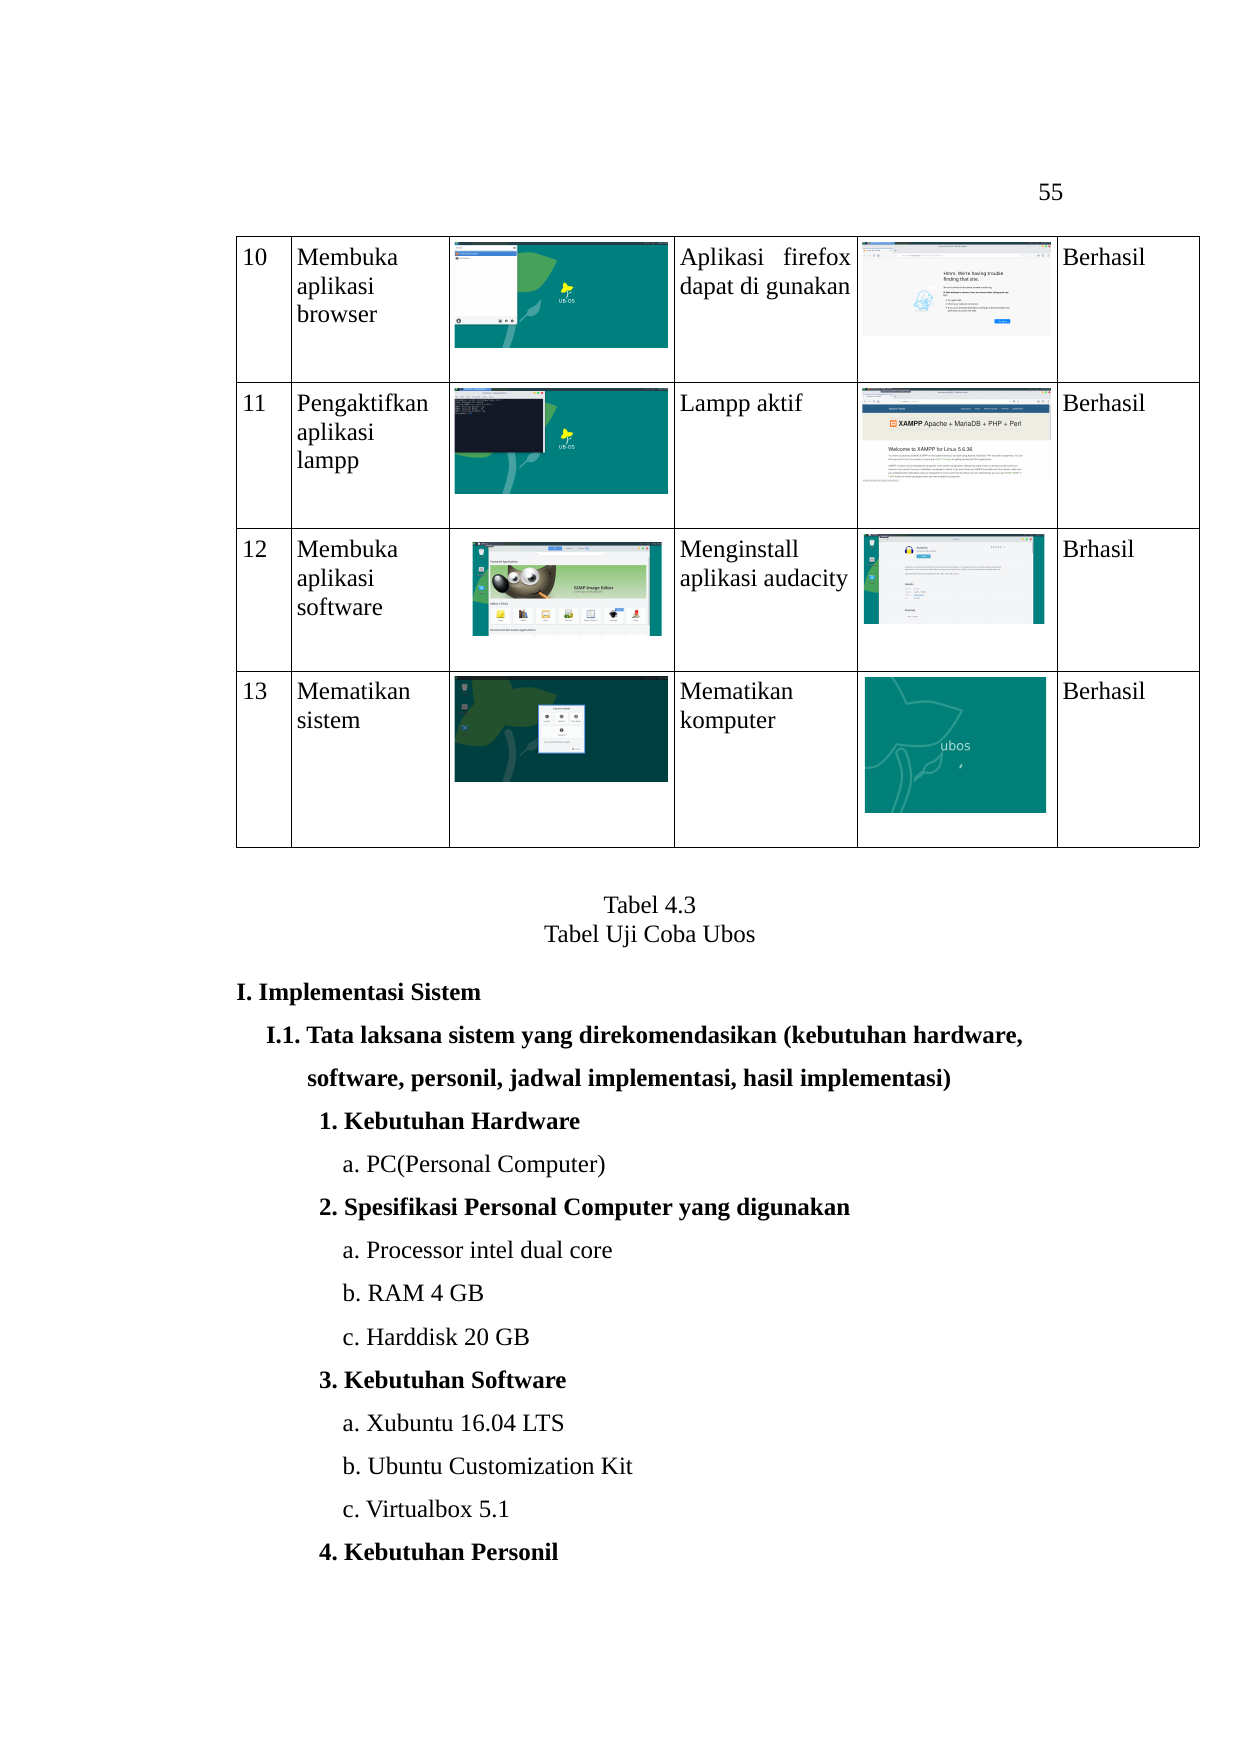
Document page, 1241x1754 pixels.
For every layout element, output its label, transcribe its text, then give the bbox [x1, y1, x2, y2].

text 3. Kebutuhan Software [319, 1365, 1063, 1393]
table_cell Mematikan sistem [292, 672, 449, 847]
table_cell 11 [237, 383, 291, 528]
table_cell Membuka aplikasi software [292, 529, 449, 671]
table_cell 13 [237, 672, 291, 847]
table_cell [858, 672, 1057, 847]
picture [454, 388, 668, 494]
table_cell [858, 237, 1057, 382]
table_cell 12 [237, 529, 291, 671]
text I.1. Tata laksana sistem yang direkomendasikan (kebutuhan hardware, software, personil, jadwal implementasi, hasil implementasi) [266, 1020, 1063, 1092]
table_cell Brhasil [1058, 529, 1199, 671]
table_cell 10 [237, 237, 291, 382]
picture [472, 542, 662, 636]
table_cell Mematikan komputer [675, 672, 857, 847]
picture [862, 388, 1051, 482]
table_cell Lampp aktif [675, 383, 857, 528]
table_cell Aplikasi firefox dapat di gunakan [675, 237, 857, 382]
table_cell [450, 529, 674, 671]
table_cell [450, 672, 674, 847]
text b. Ubuntu Customization Kit [342, 1451, 1063, 1480]
picture [454, 242, 668, 348]
table_cell [450, 383, 674, 528]
table_cell [858, 529, 1057, 671]
picture [864, 677, 1047, 813]
text 1. Kebutuhan Hardware [319, 1106, 1063, 1135]
table_cell [858, 383, 1057, 528]
text Tabel 4.3 [236, 890, 1063, 919]
table_cell [450, 237, 674, 382]
picture [454, 676, 668, 782]
text a. Processor intel dual core [342, 1235, 1063, 1264]
table_cell Berhasil [1058, 672, 1199, 847]
text a. Xubuntu 16.04 LTS [342, 1408, 1063, 1437]
table_cell Berhasil [1058, 237, 1199, 382]
text a. PC(Personal Computer) [342, 1149, 1063, 1178]
text Tabel Uji Coba Ubos [236, 919, 1063, 948]
text 4. Kebutuhan Personil [319, 1537, 1063, 1566]
table_cell Pengaktifkan aplikasi lampp [292, 383, 449, 528]
table_cell Berhasil [1058, 383, 1199, 528]
text c. Virtualbox 5.1 [342, 1494, 1063, 1523]
text c. Harddisk 20 GB [342, 1322, 1063, 1350]
picture [862, 242, 1051, 336]
text I. Implementasi Sistem [236, 977, 1063, 1005]
text 2. Spesifikasi Personal Computer yang digunakan [319, 1192, 1063, 1221]
table_cell Menginstall aplikasi audacity [675, 529, 857, 671]
picture [863, 534, 1045, 624]
table_cell Membuka aplikasi browser [292, 237, 449, 382]
text b. RAM 4 GB [342, 1278, 1063, 1307]
